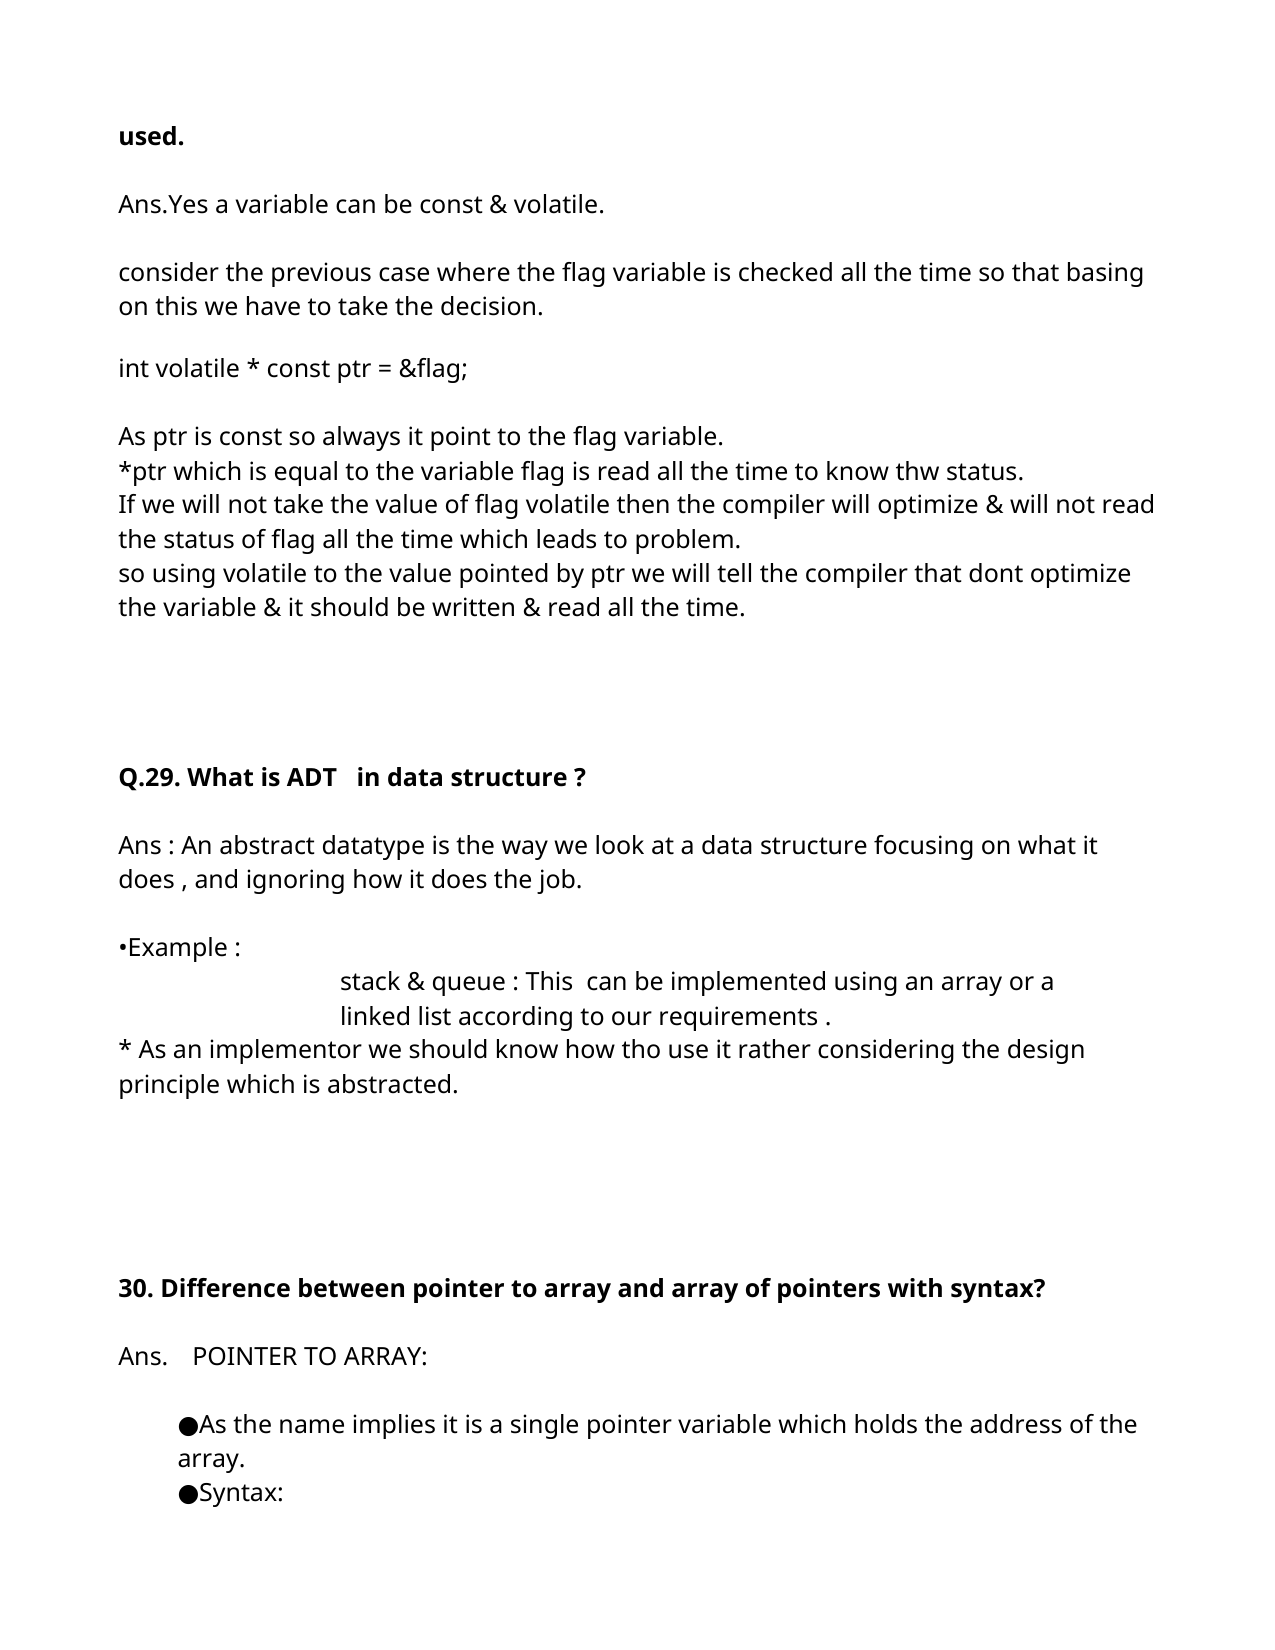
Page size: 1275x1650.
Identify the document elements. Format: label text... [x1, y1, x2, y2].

text As ptr is const so always it point to the flag variable. [118, 419, 1157, 453]
text used. [118, 118, 1157, 152]
text As the name implies it is a single pointer variable which holds the address of the array. [177, 1407, 1157, 1475]
text stack & queue : This can be implemented using an array or a [118, 964, 1157, 998]
text so using volatile to the value pointed by ptr we will tell the compiler that dont optimize the variable & it should be written & read all the time. [118, 555, 1157, 623]
text *ptr which is equal to the variable flag is read all the time to know thw status. [118, 453, 1157, 487]
text int volatile * const ptr = &flag; [118, 351, 1157, 385]
text Ans.Yes a variable can be const & volatile. [118, 186, 1157, 220]
text Ans. POINTER TO ARRAY: [118, 1339, 1157, 1373]
text consider the previous case where the flag variable is checked all the time so that basing on this we have to take the decision. [118, 254, 1157, 322]
text If we will not take the value of flag volatile then the compiler will optimize & will not read the status of flag all the time which leads to problem. [118, 487, 1157, 555]
text 30. Difference between pointer to array and array of pointers with syntax? [118, 1271, 1157, 1305]
text Syntax: [177, 1475, 1157, 1509]
text linked list according to our requirements . [118, 998, 1157, 1032]
text Q.29. What is ADT in data structure ? [118, 760, 1157, 794]
text * As an implementor we should know how tho use it rather considering the design principle which is abstracted. [118, 1032, 1157, 1100]
text Example : [118, 930, 1157, 964]
text Ans : An abstract datatype is the way we look at a data structure focusing on what it does , and ignoring how it does the job. [118, 828, 1157, 896]
